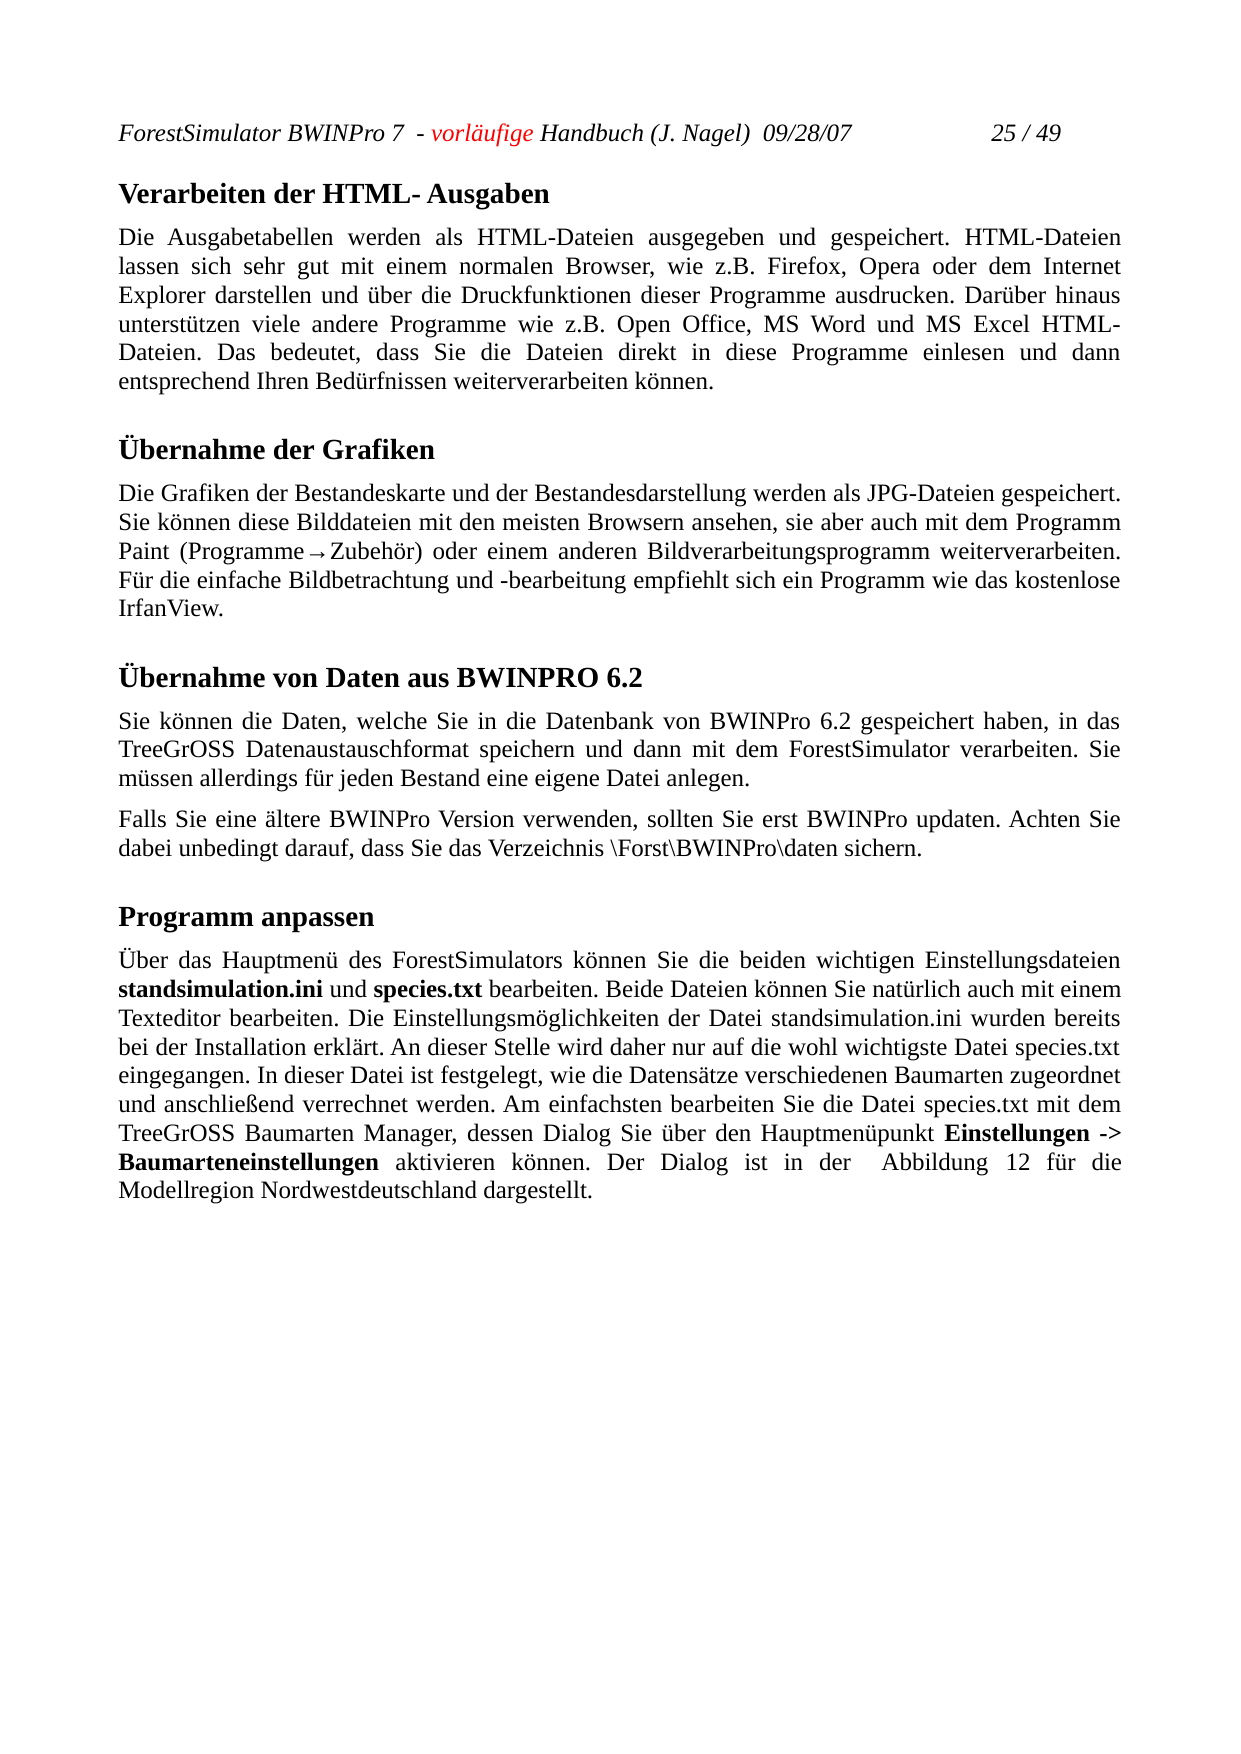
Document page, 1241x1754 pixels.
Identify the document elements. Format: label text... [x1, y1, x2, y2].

subtitle Programm anpassen [118, 899, 1122, 933]
subtitle Übernahme von Daten aus BWINPRO 6.2 [118, 660, 1122, 693]
text Die Grafiken der Bestandeskarte und der Bestandesdarstellung werden als JPG-Dateien gespeichert. Sie können diese Bilddateien mit den meisten Browsern ansehen, sie aber auch mit dem Programm Paint (Programme→Zubehör) oder einem anderen Bildverarbeitungsprogramm weiterverarbeiten. Für die einfache Bildbetrachtung und -bearbeitung empfiehlt sich ein Programm wie das kostenlose IrfanView. [118, 478, 1122, 622]
text Die Ausgabetabellen werden als HTML-Dateien ausgegeben und gespeichert. HTML-Dateien lassen sich sehr gut mit einem normalen Browser, wie z.B. Firefox, Opera oder dem Internet Explorer darstellen und über die Druckfunktionen dieser Programme ausdrucken. Darüber hinaus unterstützen viele andere Programme wie z.B. Open Office, MS Word und MS Excel HTML-Dateien. Das bedeutet, dass Sie die Dateien direkt in diese Programme einlesen und dann entsprechend Ihren Bedürfnissen weiterverarbeiten können. [118, 222, 1122, 395]
subtitle Übernahme der Grafiken [118, 432, 1122, 466]
text Falls Sie eine ältere BWINPro Version verwenden, sollten Sie erst BWINPro updaten. Achten Sie dabei unbedingt darauf, dass Sie das Verzeichnis \Forst\BWINPro\daten sichern. [118, 804, 1122, 862]
text Über das Hauptmenü des ForestSimulators können Sie die beiden wichtigen Einstellungsdateien standsimulation.ini und species.txt bearbeiten. Beide Dateien können Sie natürlich auch mit einem Texteditor bearbeiten. Die Einstellungsmöglichkeiten der Datei standsimulation.ini wurden bereits bei der Installation erklärt. An dieser Stelle wird daher nur auf die wohl wichtigste Datei species.txt eingegangen. In dieser Datei ist festgelegt, wie die Datensätze verschiedenen Baumarten zugeordnet und anschließend verrechnet werden. Am einfachsten bearbeiten Sie die Datei species.txt mit dem TreeGrOSS Baumarten Manager, dessen Dialog Sie über den Hauptmenüpunkt Einstellungen -> Baumarteneinstellungen aktivieren können. Der Dialog ist in der Abbildung 12 für die Modellregion Nordwestdeutschland dargestellt. [118, 946, 1122, 1204]
text Sie können die Daten, welche Sie in die Datenbank von BWINPro 6.2 gespeichert haben, in das TreeGrOSS Datenaustauschformat speichern und dann mit dem ForestSimulator verarbeiten. Sie müssen allerdings für jeden Bestand eine eigene Datei anlegen. [118, 706, 1122, 792]
subtitle Verarbeiten der HTML- Ausgaben [118, 176, 1122, 210]
